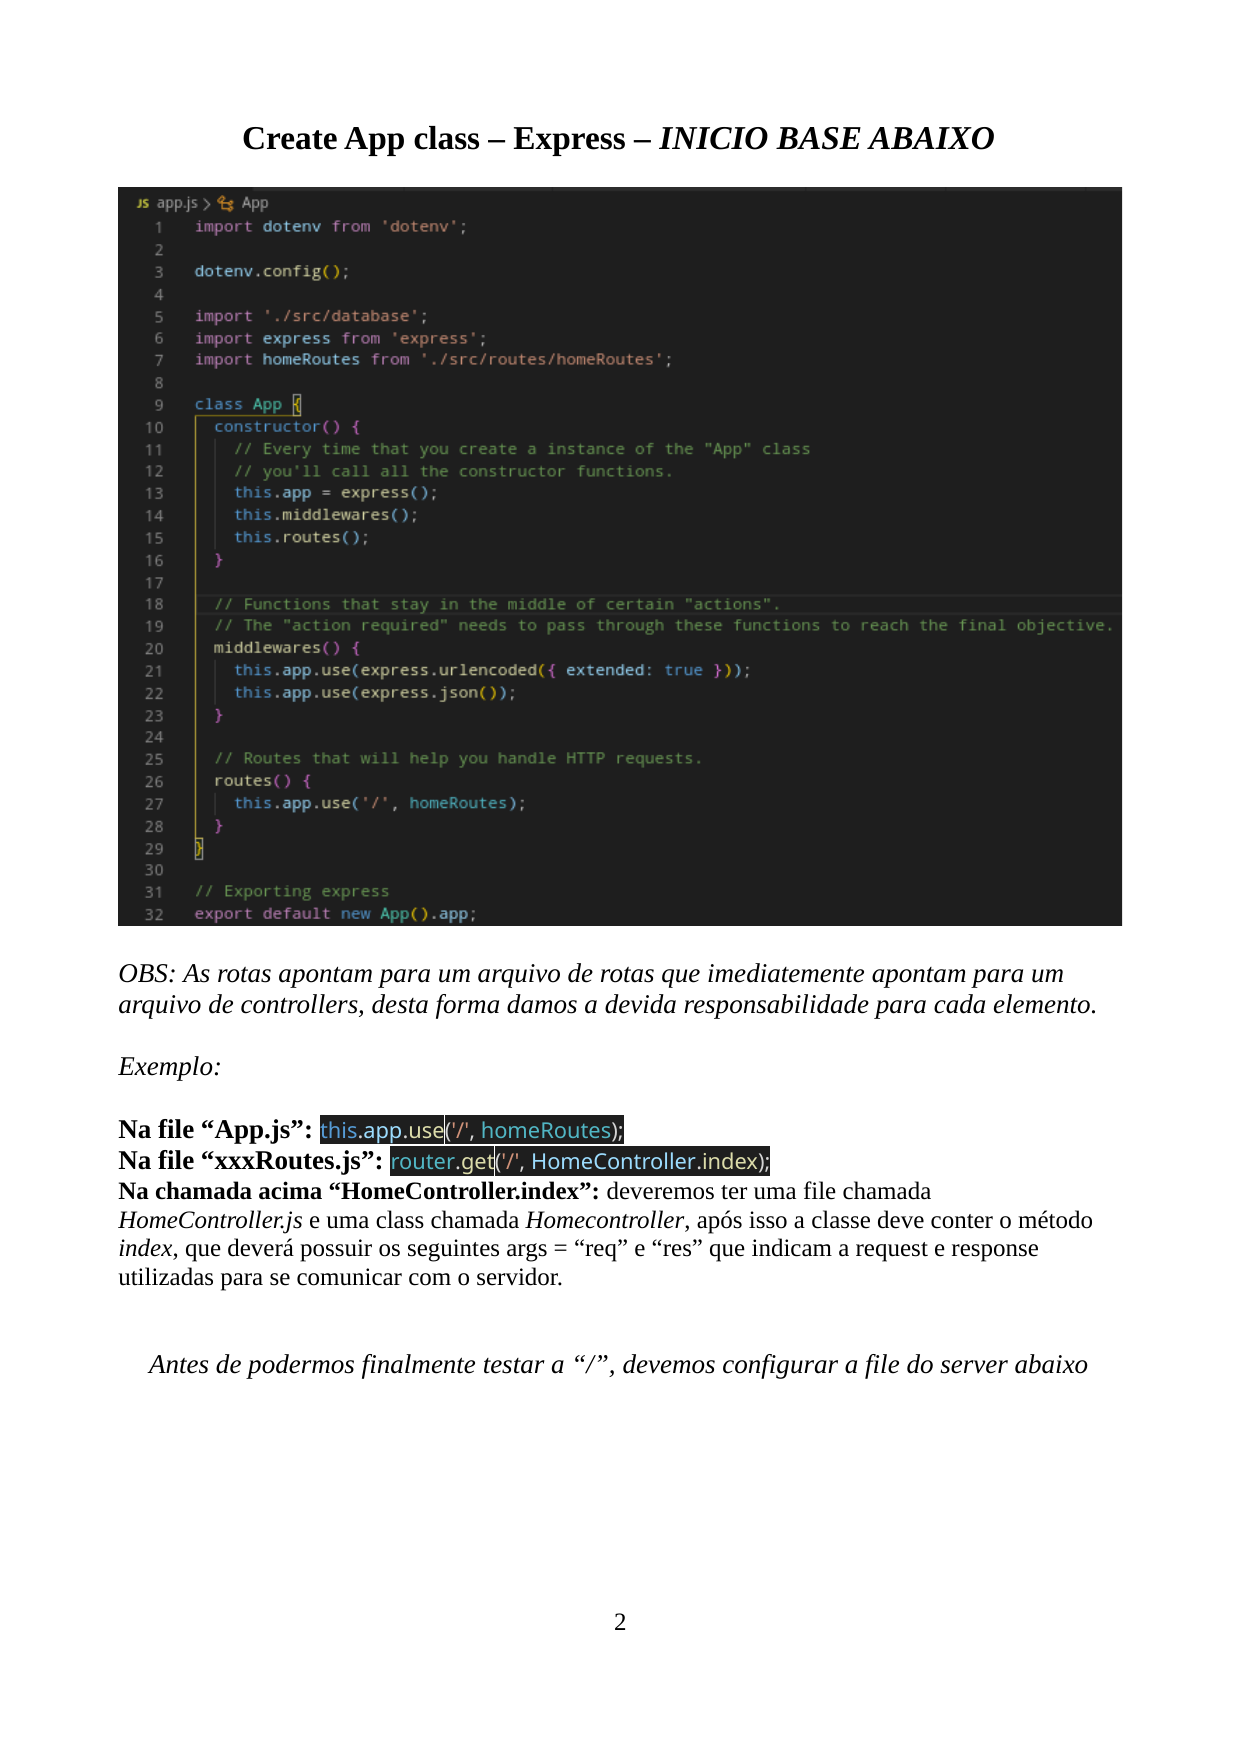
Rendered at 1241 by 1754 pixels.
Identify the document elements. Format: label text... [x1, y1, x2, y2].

text Na file “xxxRoutes.js”: router.get('/', HomeController.index); [118, 1144, 1122, 1176]
picture [118, 187, 1123, 926]
text Exemplo: [118, 1050, 1122, 1082]
text Na file “App.js”: this.app.use('/', homeRoutes); [118, 1113, 1122, 1144]
text OBS: As rotas apontam para um arquivo de rotas que imediatemente apontam para um arquivo de controllers, desta forma damos a devida responsabilidade para cada elemento. [118, 957, 1122, 1019]
text Create App class – Express – INICIO BASE ABAIXO [118, 118, 1122, 156]
text Na chamada acima “HomeController.index”: deveremos ter uma file chamada HomeController.js e uma class chamada Homecontroller, após isso a classe deve conter o método index, que deverá possuir os seguintes args = “req” e “res” que indicam a request e response utilizadas para se comunicar com o servidor. [118, 1176, 1122, 1291]
text Antes de podermos finalmente testar a “/”, devemos configurar a file do server abaixo [118, 1348, 1122, 1380]
